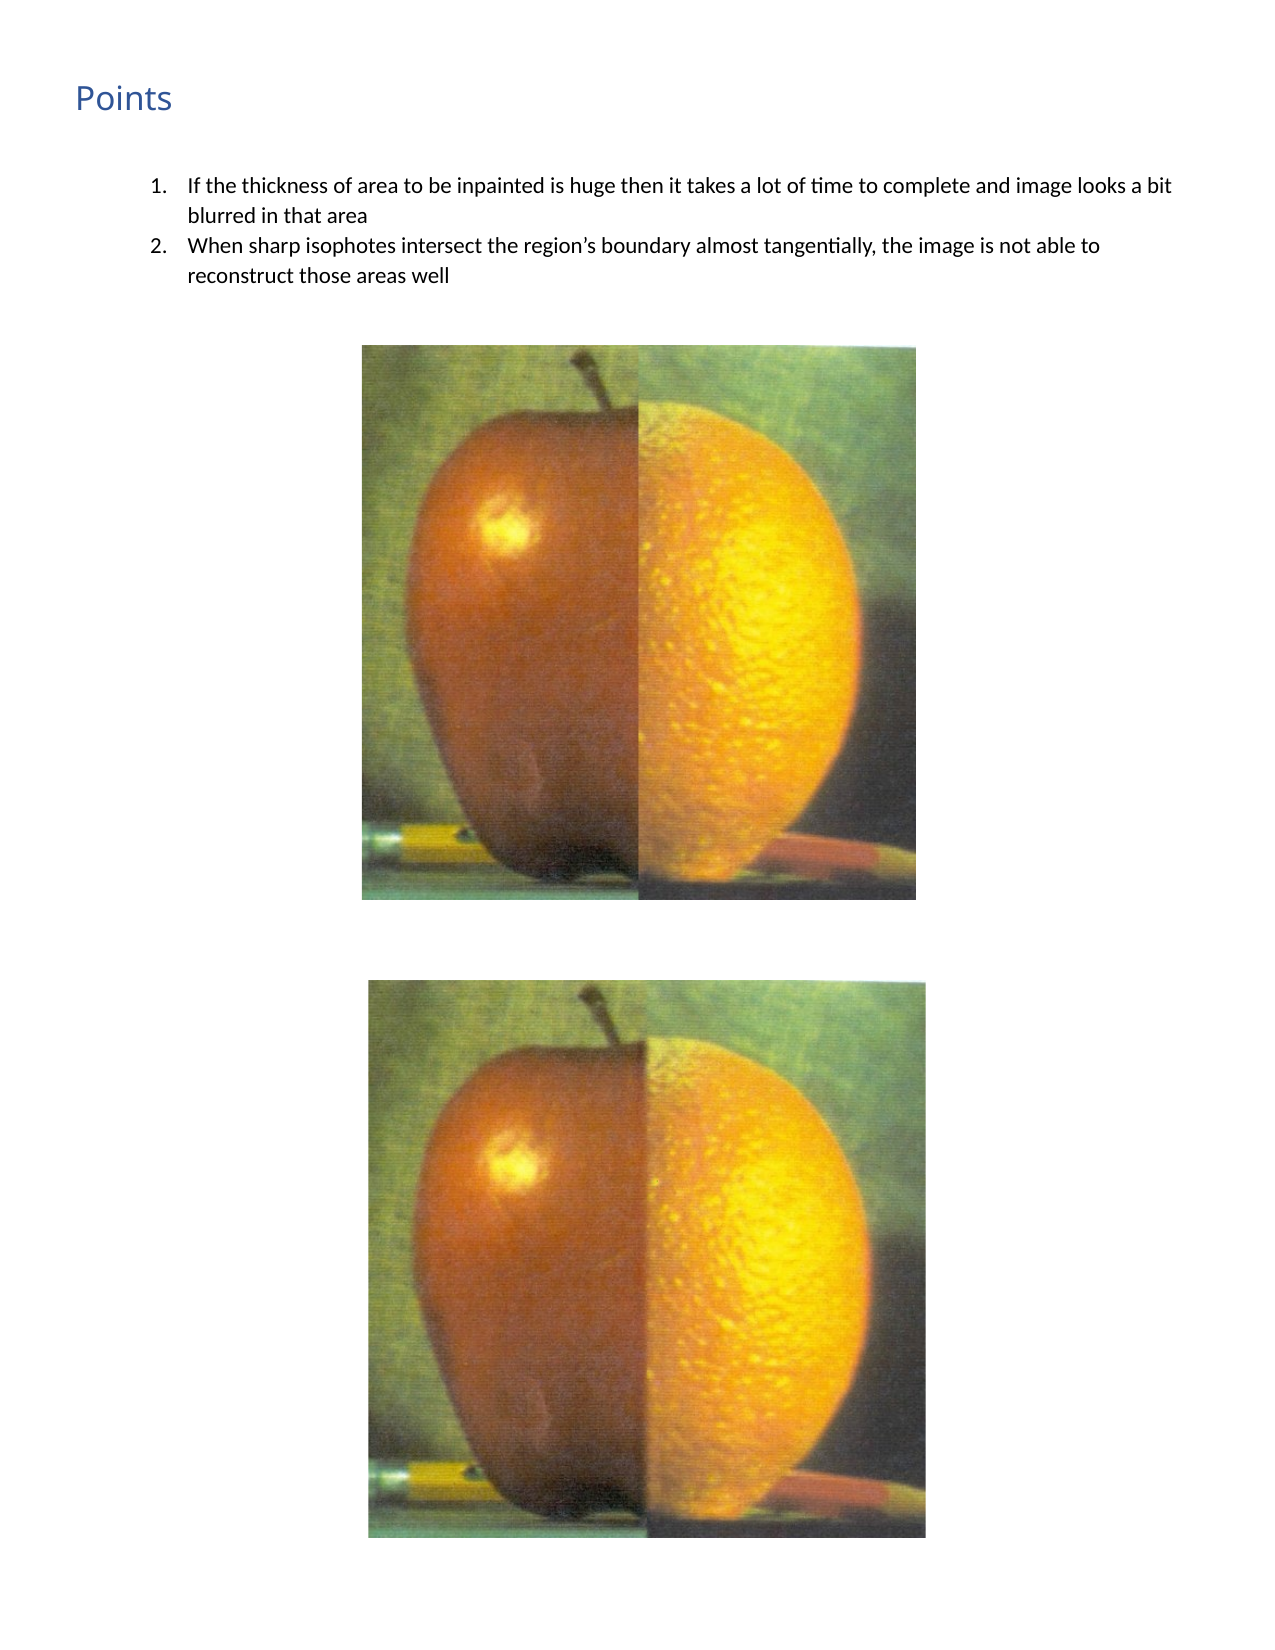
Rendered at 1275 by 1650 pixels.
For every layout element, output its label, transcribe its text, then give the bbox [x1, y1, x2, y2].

list If the thickness of area to be inpainted is huge then it takes a lot of time to complete and image looks a bit blurred in that area [150, 171, 1200, 229]
picture [368, 980, 926, 1538]
list When sharp isophotes intersect the region’s boundary almost tangentially, the image is not able to reconstruct those areas well [150, 231, 1200, 289]
picture [361, 345, 916, 900]
subtitle Points [75, 75, 1200, 120]
